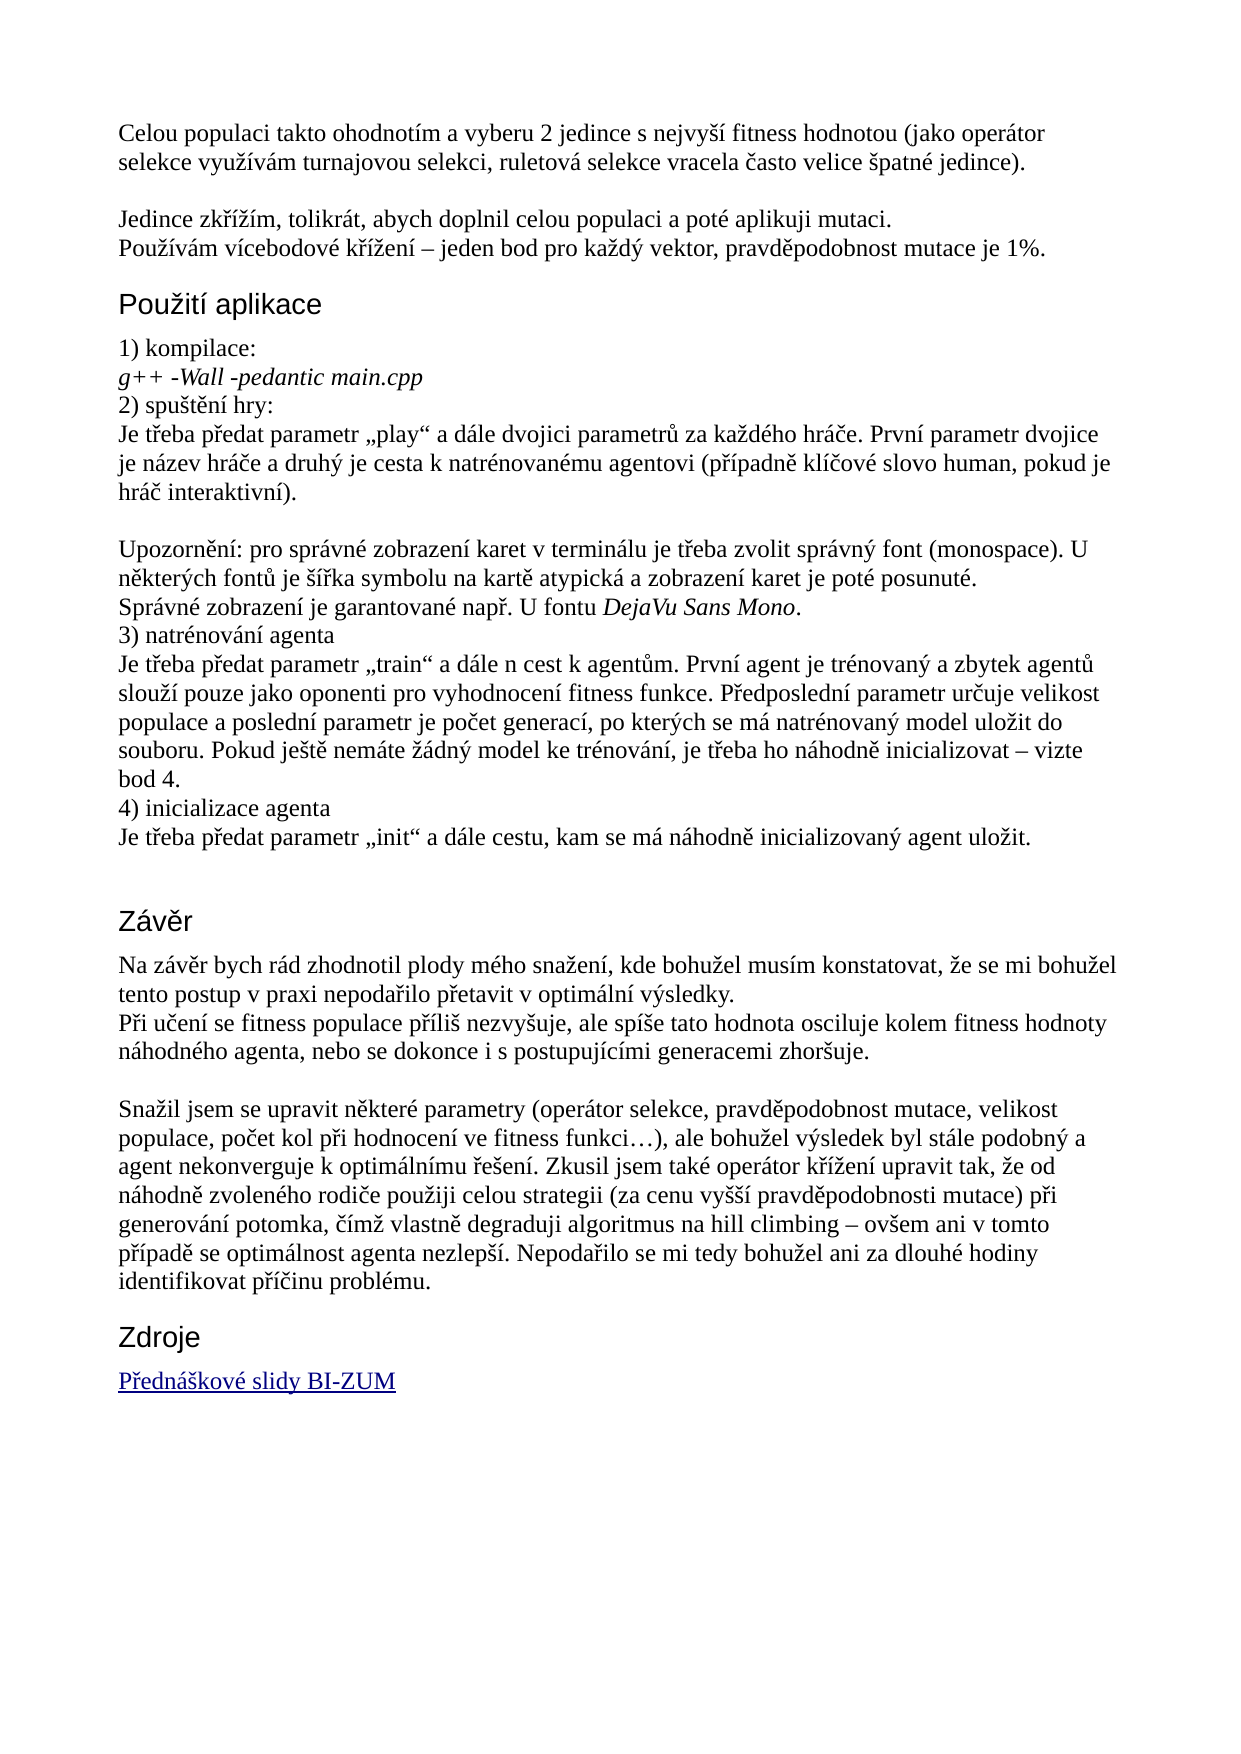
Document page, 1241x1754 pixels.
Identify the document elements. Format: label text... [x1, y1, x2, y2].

text 4) inicializace agenta [118, 793, 1122, 822]
text Přednáškové slidy BI-ZUM [118, 1366, 1122, 1395]
text Je třeba předat parametr „train“ a dále n cest k agentům. První agent je trénovaný a zbytek agentů slouží pouze jako oponenti pro vyhodnocení fitness funkce. Předposlední parametr určuje velikost populace a poslední parametr je počet generací, po kterých se má natrénovaný model uložit do souboru. Pokud ještě nemáte žádný model ke trénování, je třeba ho náhodně inicializovat – vizte bod 4. [118, 649, 1122, 793]
text Na závěr bych rád zhodnotil plody mého snažení, kde bohužel musím konstatovat, že se mi bohužel tento postup v praxi nepodařilo přetavit v optimální výsledky. [118, 950, 1122, 1008]
text Je třeba předat parametr „init“ a dále cestu, kam se má náhodně inicializovaný agent uložit. [118, 822, 1122, 850]
text Upozornění: pro správné zobrazení karet v terminálu je třeba zvolit správný font (monospace). U některých fontů je šířka symbolu na kartě atypická a zobrazení karet je poté posunuté. [118, 534, 1122, 592]
text Používám vícebodové křížení – jeden bod pro každý vektor, pravděpodobnost mutace je 1%. [118, 233, 1122, 262]
text 1) kompilace: [118, 333, 1122, 362]
text 3) natrénování agenta [118, 620, 1122, 649]
text Snažil jsem se upravit některé parametry (operátor selekce, pravděpodobnost mutace, velikost populace, počet kol při hodnocení ve fitness funkci…), ale bohužel výsledek byl stále podobný a agent nekonverguje k optimálnímu řešení. Zkusil jsem také operátor křížení upravit tak, že od náhodně zvoleného rodiče použiji celou strategii (za cenu vyšší pravděpodobnosti mutace) při generování potomka, čímž vlastně degraduji algoritmus na hill climbing – ovšem ani v tomto případě se optimálnost agenta nezlepší. Nepodařilo se mi tedy bohužel ani za dlouhé hodiny identifikovat příčinu problému. [118, 1094, 1122, 1295]
subtitle Závěr [118, 904, 1122, 938]
text Při učení se fitness populace příliš nezvyšuje, ale spíše tato hodnota osciluje kolem fitness hodnoty náhodného agenta, nebo se dokonce i s postupujícími generacemi zhoršuje. [118, 1008, 1122, 1065]
text Jedince zkřížím, tolikrát, abych doplnil celou populaci a poté aplikuji mutaci. [118, 204, 1122, 233]
text Správné zobrazení je garantované např. U fontu DejaVu Sans Mono. [118, 592, 1122, 620]
text Je třeba předat parametr „play“ a dále dvojici parametrů za každého hráče. První parametr dvojice je název hráče a druhý je cesta k natrénovanému agentovi (případně klíčové slovo human, pokud je hráč interaktivní). [118, 419, 1122, 505]
text g++ -Wall -pedantic main.cpp [118, 362, 1122, 390]
text Celou populaci takto ohodnotím a vyberu 2 jedince s nejvyší fitness hodnotou (jako operátor selekce využívám turnajovou selekci, ruletová selekce vracela často velice špatné jedince). [118, 118, 1122, 176]
text 2) spuštění hry: [118, 390, 1122, 419]
subtitle Použití aplikace [118, 287, 1122, 320]
subtitle Zdroje [118, 1320, 1122, 1354]
